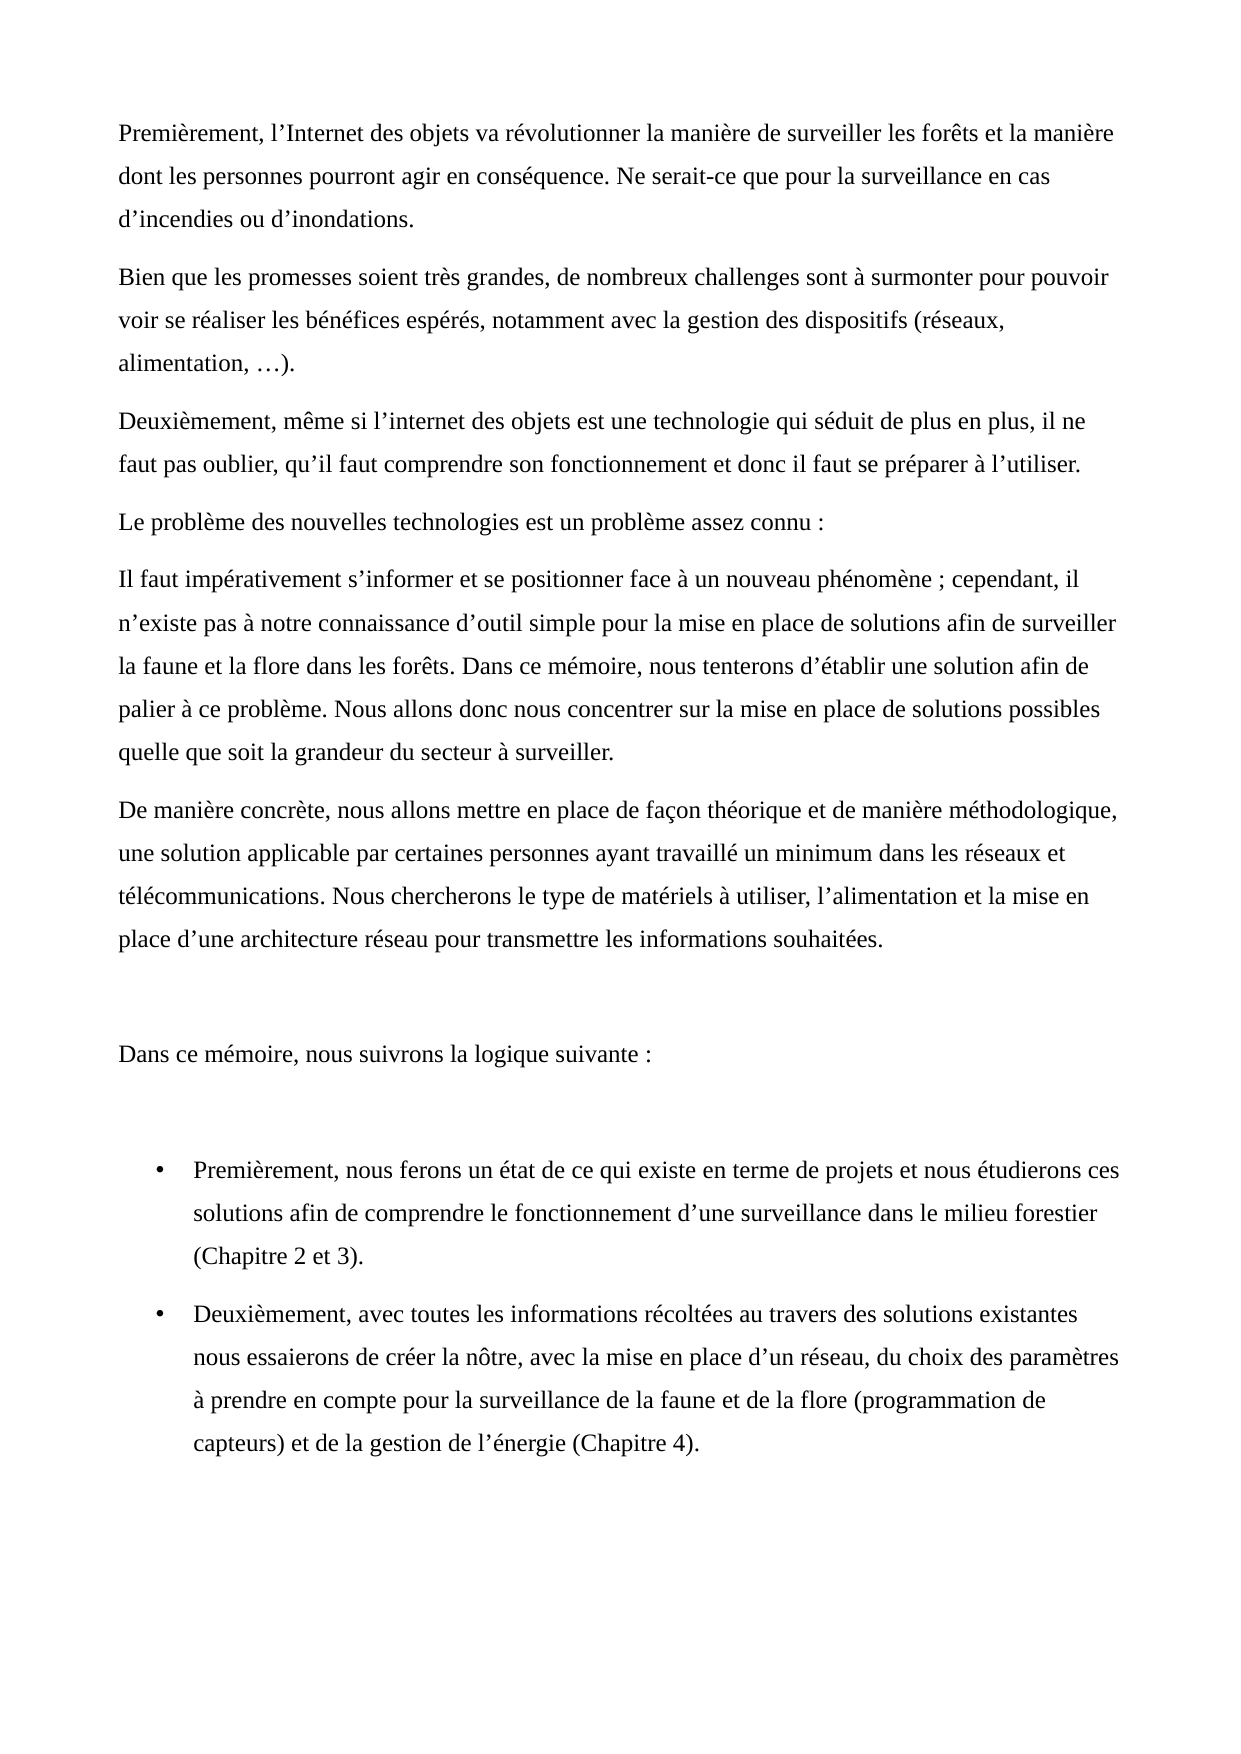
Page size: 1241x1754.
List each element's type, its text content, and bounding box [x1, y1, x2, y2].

text Bien que les promesses soient très grandes, de nombreux challenges sont à surmonter pour pouvoir voir se réaliser les bénéfices espérés, notamment avec la gestion des dispositifs (réseaux, alimentation, …). [118, 262, 1122, 377]
text De manière concrète, nous allons mettre en place de façon théorique et de manière méthodologique, une solution applicable par certaines personnes ayant travaillé un minimum dans les réseaux et télécommunications. Nous chercherons le type de matériels à utiliser, l’alimentation et la mise en place d’une architecture réseau pour transmettre les informations souhaitées. [118, 795, 1122, 953]
text Deuxièmement, même si l’internet des objets est une technologie qui séduit de plus en plus, il ne faut pas oublier, qu’il faut comprendre son fonctionnement et donc il faut se préparer à l’utiliser. [118, 406, 1122, 478]
list Premièrement, nous ferons un état de ce qui existe en terme de projets et nous étudierons ces solutions afin de comprendre le fonctionnement d’une surveillance dans le milieu forestier (Chapitre 2 et 3). [156, 1155, 1122, 1270]
text Dans ce mémoire, nous suivrons la logique suivante : [118, 1039, 1122, 1068]
text Le problème des nouvelles technologies est un problème assez connu : [118, 507, 1122, 536]
text Il faut impérativement s’informer et se positionner face à un nouveau phénomène ; cependant, il n’existe pas à notre connaissance d’outil simple pour la mise en place de solutions afin de surveiller la faune et la flore dans les forêts. Dans ce mémoire, nous tenterons d’établir une solution afin de palier à ce problème. Nous allons donc nous concentrer sur la mise en place de solutions possibles quelle que soit la grandeur du secteur à surveiller. [118, 564, 1122, 766]
text Premièrement, l’Internet des objets va révolutionner la manière de surveiller les forêts et la manière dont les personnes pourront agir en conséquence. Ne serait-ce que pour la surveillance en cas d’incendies ou d’inondations. [118, 118, 1122, 233]
list Deuxièmement, avec toutes les informations récoltées au travers des solutions existantes nous essaierons de créer la nôtre, avec la mise en place d’un réseau, du choix des paramètres à prendre en compte pour la surveillance de la faune et de la flore (programmation de capteurs) et de la gestion de l’énergie (Chapitre 4). [156, 1299, 1122, 1457]
